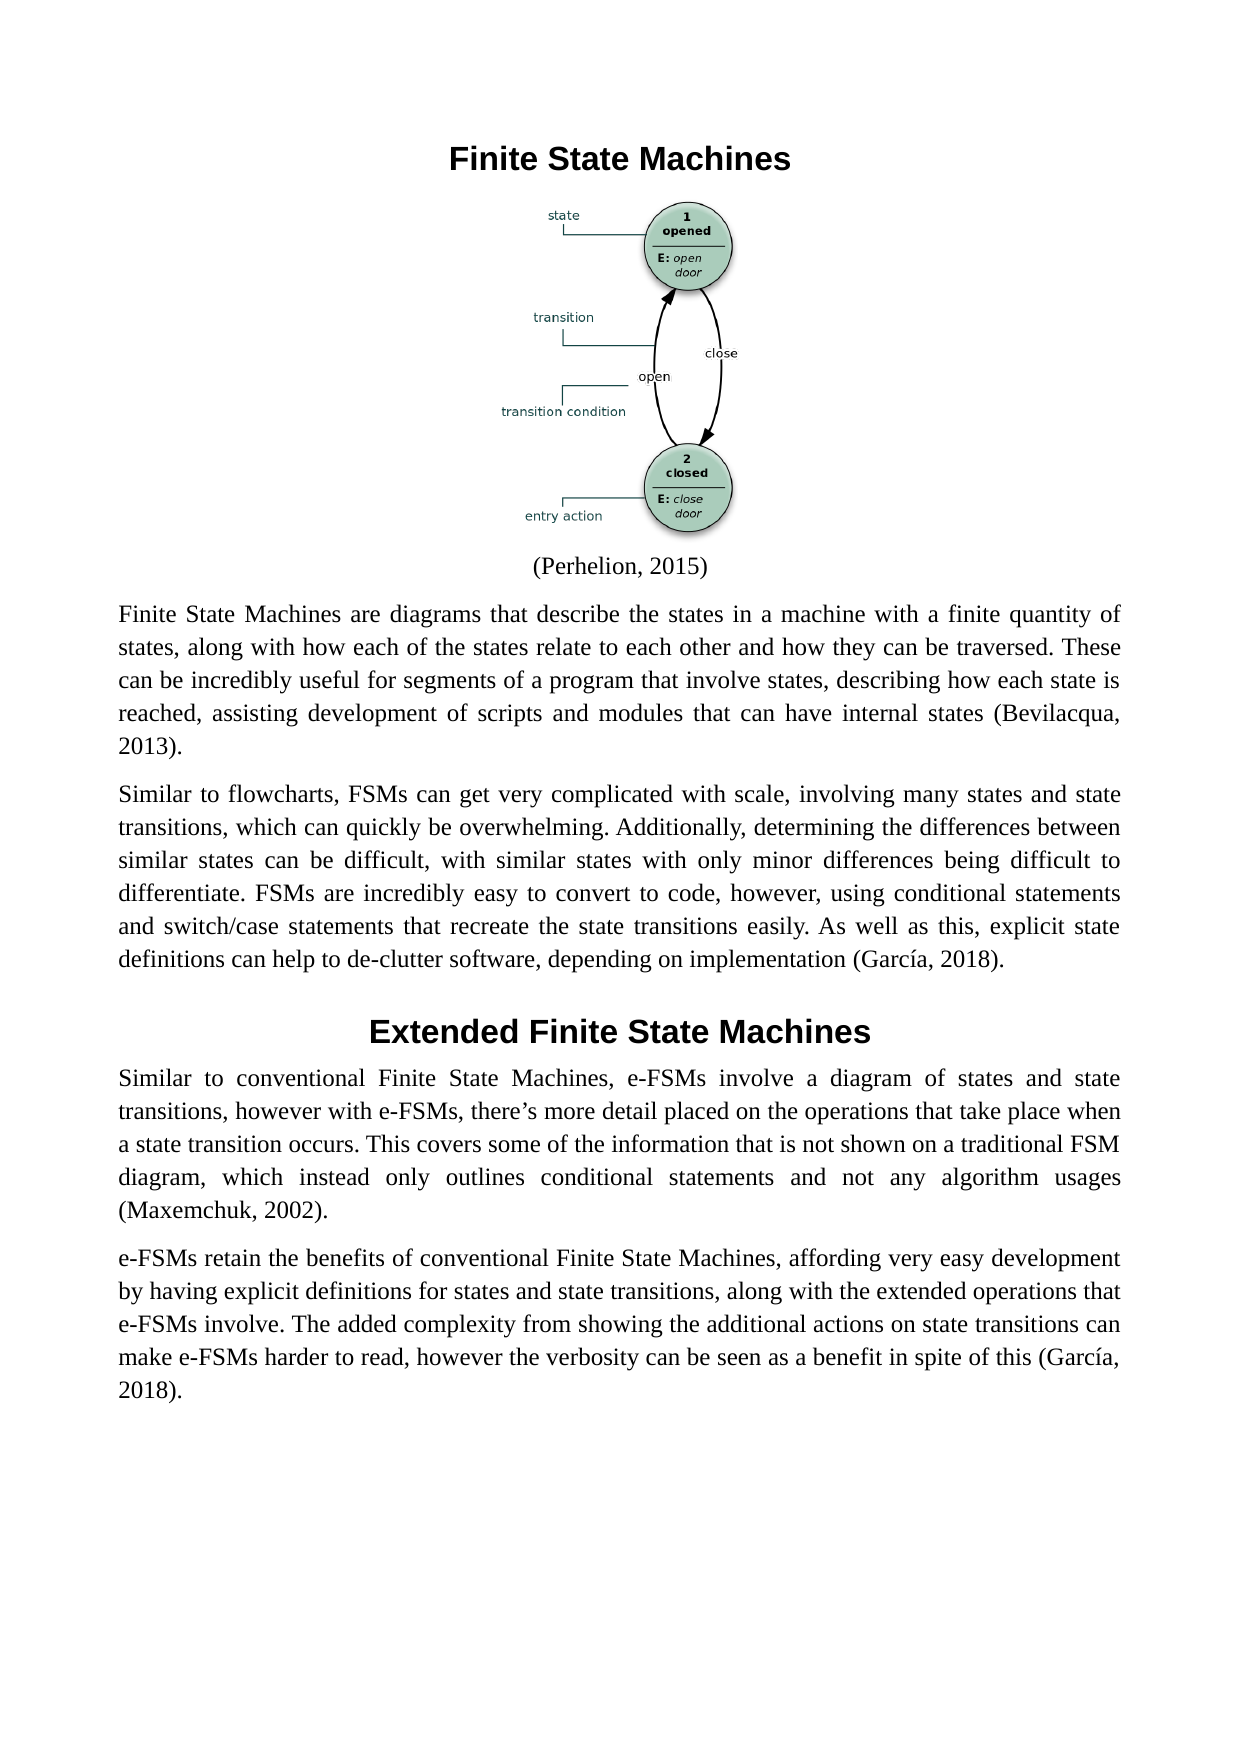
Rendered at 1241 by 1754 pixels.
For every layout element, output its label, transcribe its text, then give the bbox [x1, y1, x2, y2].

text Similar to flowcharts, FSMs can get very complicated with scale, involving many states and state transitions, which can quickly be overwhelming. Additionally, determining the differences between similar states can be difficult, with similar states with only minor differences being difficult to differentiate. FSMs are incredibly easy to convert to code, however, using conditional statements and switch/case statements that recreate the state transitions easily. As well as this, explicit state definitions can help to de-clutter software, depending on implementation (García, 2018). [118, 779, 1122, 973]
subtitle Extended Finite State Machines [118, 1012, 1122, 1051]
text (Perhelion, 2015) [118, 190, 1122, 580]
picture [486, 190, 754, 548]
subtitle Finite State Machines [118, 139, 1122, 178]
text e-FSMs retain the benefits of conventional Finite State Machines, affording very easy development by having explicit definitions for states and state transitions, along with the extended operations that e-FSMs involve. The added complexity from showing the additional actions on state transitions can make e-FSMs harder to read, however the verbosity can be seen as a benefit in spite of this (García, 2018). [118, 1243, 1122, 1404]
text Finite State Machines are diagrams that describe the states in a machine with a finite quantity of states, along with how each of the states relate to each other and how they can be traversed. These can be incredibly useful for segments of a program that involve states, describing how each state is reached, assisting development of scripts and modules that can have internal states (Bevilacqua, 2013). [118, 599, 1122, 760]
text Similar to conventional Finite State Machines, e-FSMs involve a diagram of states and state transitions, however with e-FSMs, there’s more detail placed on the operations that take place when a state transition occurs. This covers some of the information that is not shown on a traditional FSM diagram, which instead only outlines conditional statements and not any algorithm usages (Maxemchuk, 2002). [118, 1063, 1122, 1224]
